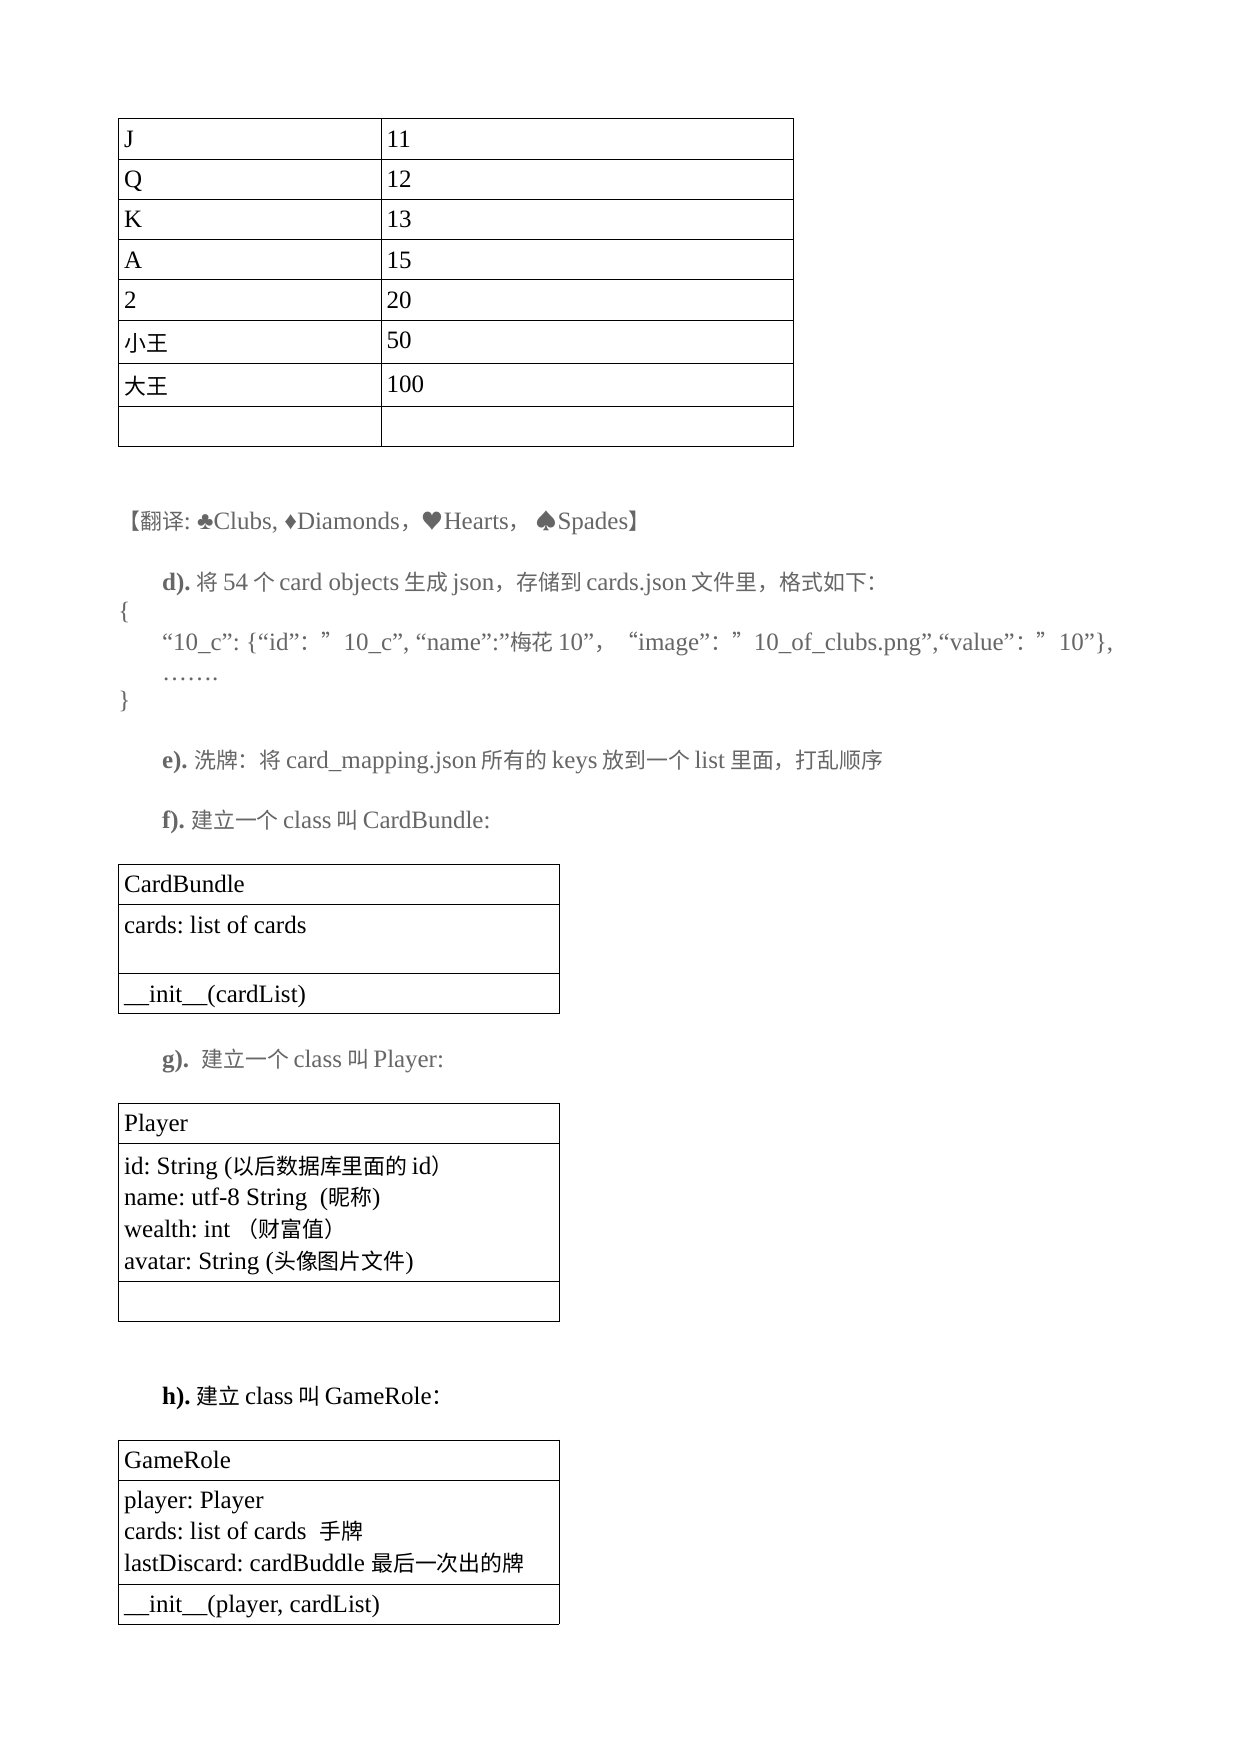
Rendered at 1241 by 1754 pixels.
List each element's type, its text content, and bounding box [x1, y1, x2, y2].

text 【翻译: ♣Clubs, ♦Diamonds，♥Hearts， ♠Spades】 [118, 504, 1122, 536]
table_cell 大王 [119, 364, 381, 406]
table_cell player: Player cards: list of cards 手牌 lastDiscard: cardBuddle 最后一次出的牌 [119, 1481, 559, 1583]
table_cell 11 [382, 119, 793, 158]
table_cell 20 [382, 280, 793, 320]
table_cell A [119, 240, 381, 279]
table_cell id: String (以后数据库里面的id） name: utf-8 String (昵称) wealth: int （财富值） avatar: String (头像图片文件) [119, 1144, 559, 1281]
table_cell cards: list of cards [119, 905, 559, 973]
table_header Player [119, 1104, 559, 1143]
table_cell __init__(player, cardList) [119, 1585, 559, 1624]
text e). 洗牌：将card_mapping.json所有的keys放到一个list里面，打乱顺序 [118, 743, 1122, 774]
text } [118, 685, 1122, 714]
table_cell [382, 407, 793, 446]
text d). 将54个card objects生成json，存储到cards.json文件里，格式如下： [118, 564, 1122, 596]
table_cell [119, 407, 381, 446]
text f). 建立一个class叫CardBundle: [118, 803, 1122, 835]
text “10_c”: {“id”：”10_c”, “name”:”梅花10”，“image”：”10_of_clubs.png”,“value”：”10”}, [118, 625, 1122, 657]
text { [118, 596, 1122, 625]
table_cell J [119, 119, 381, 158]
table_cell 12 [382, 160, 793, 199]
table_cell 13 [382, 200, 793, 239]
table_cell [119, 1282, 559, 1321]
text g). 建立一个class叫Player: [118, 1042, 1122, 1074]
text ……. [118, 657, 1122, 685]
table_cell 小王 [119, 321, 381, 363]
table_cell __init__(cardList) [119, 974, 559, 1013]
table_cell 100 [382, 364, 793, 406]
table_header GameRole [119, 1441, 559, 1480]
table_cell 15 [382, 240, 793, 279]
table_cell Q [119, 160, 381, 199]
table_header CardBundle [119, 865, 559, 904]
table_cell 2 [119, 280, 381, 320]
table_cell K [119, 200, 381, 239]
table_cell 50 [382, 321, 793, 363]
text h). 建立class叫GameRole： [118, 1379, 1122, 1411]
